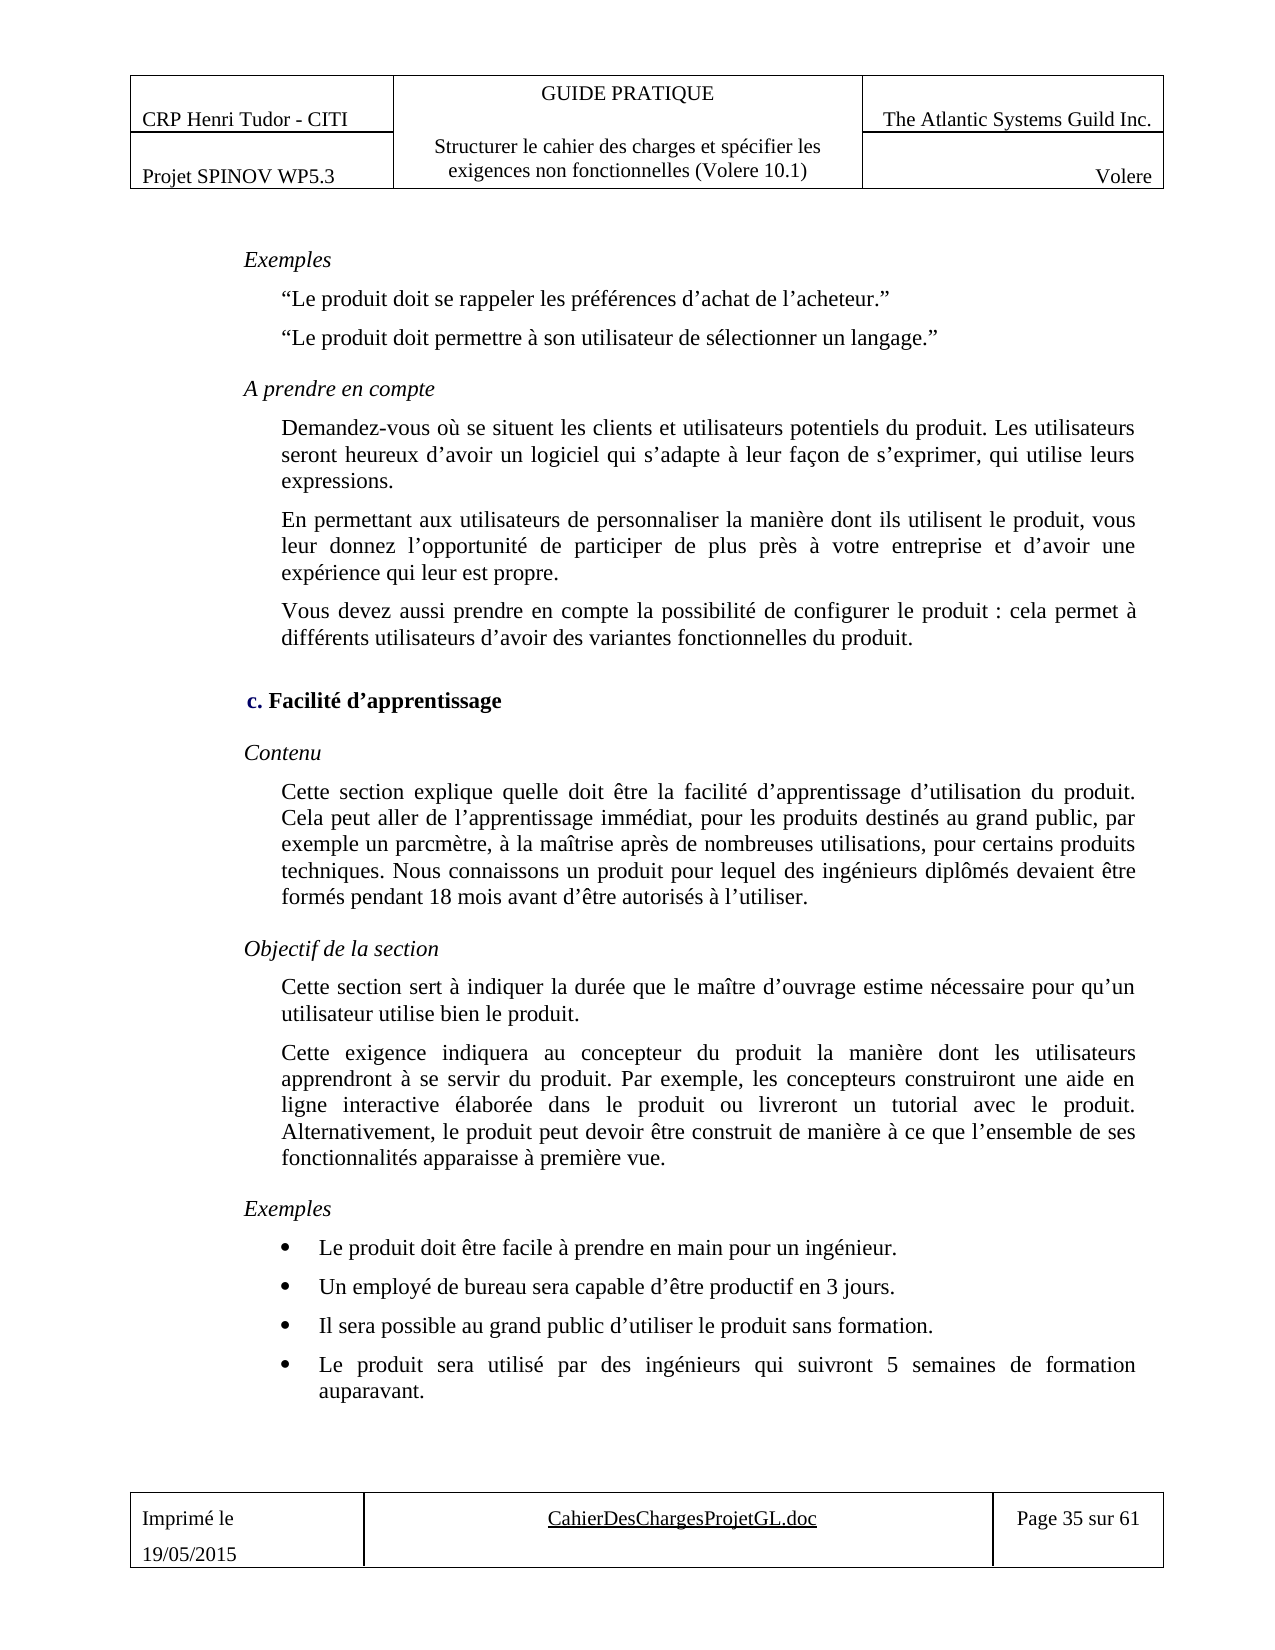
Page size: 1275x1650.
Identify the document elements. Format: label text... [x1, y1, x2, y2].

list Le produit sera utilisé par des ingénieurs qui suivront 5 semaines de formation auparavant. [281, 1351, 1137, 1403]
subtitle c. Facilité d’apprentissage [247, 688, 1137, 714]
subtitle Exemples [244, 246, 1137, 273]
list Il sera possible au grand public d’utiliser le produit sans formation. [281, 1312, 1137, 1338]
subtitle Contenu [244, 739, 1137, 765]
subtitle Exemples [244, 1195, 1137, 1222]
text Cette exigence indiquera au concepteur du produit la manière dont les utilisateurs apprendront à se servir du produit. Par exemple, les concepteurs construiront une aide en ligne interactive élaborée dans le produit ou livreront un tutorial avec le produit. Alternativement, le produit peut devoir être construit de manière à ce que l’ensemble de ses fonctionnalités apparaisse à première vue. [281, 1039, 1137, 1170]
text Vous devez aussi prendre en compte la possibilité de configurer le produit : cela permet à différents utilisateurs d’avoir des variantes fonctionnelles du produit. [281, 597, 1137, 650]
subtitle Objectif de la section [244, 934, 1137, 961]
text Cette section explique quelle doit être la facilité d’apprentissage d’utilisation du produit. Cela peut aller de l’apprentissage immédiat, pour les produits destinés au grand public, par exemple un parcmètre, à la maîtrise après de nombreuses utilisations, pour certains produits techniques. Nous connaissons un produit pour lequel des ingénieurs diplômés devaient être formés pendant 18 mois avant d’être autorisés à l’utiliser. [281, 778, 1137, 909]
subtitle A prendre en compte [244, 375, 1137, 402]
text Demandez-vous où se situent les clients et utilisateurs potentiels du produit. Les utilisateurs seront heureux d’avoir un logiciel qui s’adapte à leur façon de s’exprimer, qui utilise leurs expressions. [281, 414, 1137, 493]
text “Le produit doit se rappeler les préférences d’achat de l’acheteur.” [281, 285, 1137, 312]
text Cette section sert à indiquer la durée que le maître d’ouvrage estime nécessaire pour qu’un utilisateur utilise bien le produit. [281, 973, 1137, 1026]
list Le produit doit être facile à prendre en main pour un ingénieur. [281, 1234, 1137, 1261]
text En permettant aux utilisateurs de personnaliser la manière dont ils utilisent le produit, vous leur donnez l’opportunité de participer de plus près à votre entreprise et d’avoir une expérience qui leur est propre. [281, 506, 1137, 585]
list Un employé de bureau sera capable d’être productif en 3 jours. [281, 1273, 1137, 1299]
text “Le produit doit permettre à son utilisateur de sélectionner un langage.” [281, 324, 1137, 350]
